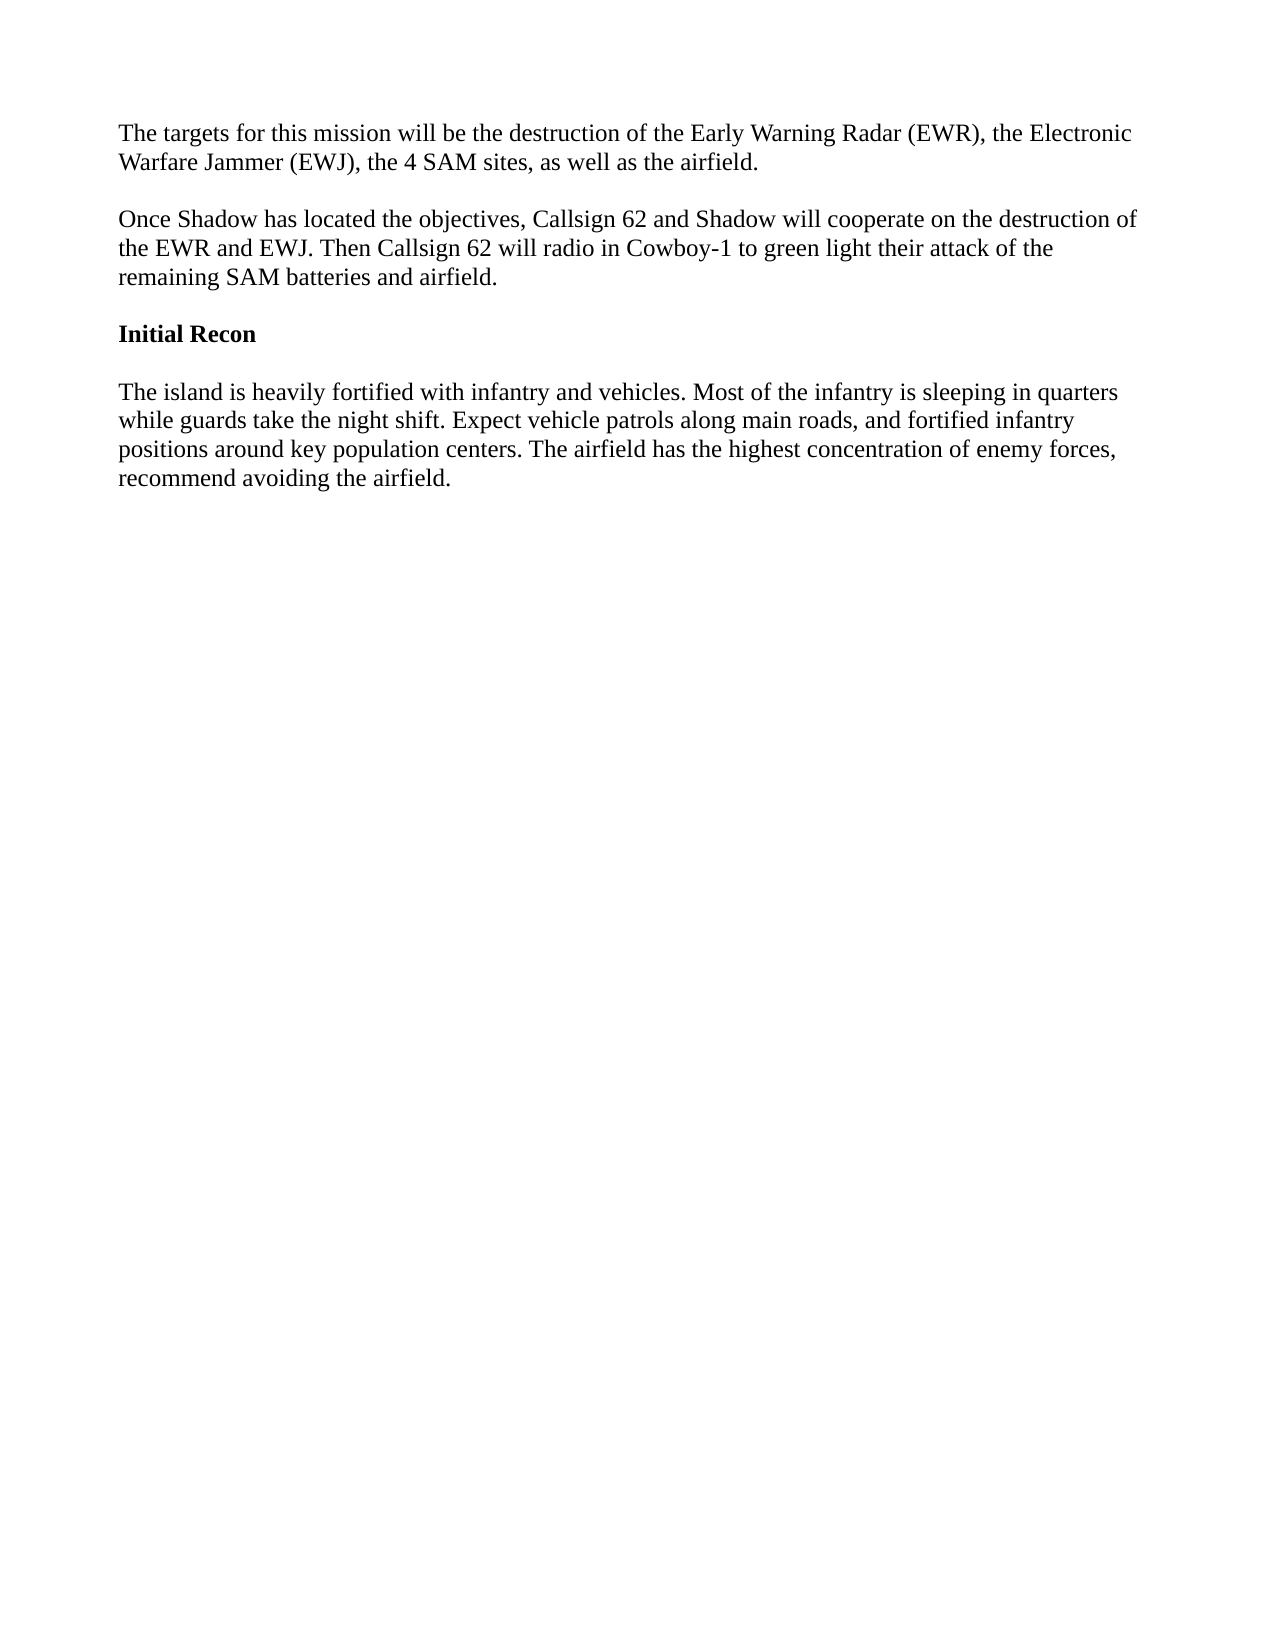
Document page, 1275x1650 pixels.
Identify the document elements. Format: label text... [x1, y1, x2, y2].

text The island is heavily fortified with infantry and vehicles. Most of the infantry is sleeping in quarters while guards take the night shift. Expect vehicle patrols along main roads, and fortified infantry positions around key population centers. The airfield has the highest concentration of enemy forces, recommend avoiding the airfield. [118, 377, 1157, 492]
text The targets for this mission will be the destruction of the Early Warning Radar (EWR), the Electronic Warfare Jammer (EWJ), the 4 SAM sites, as well as the airfield. [118, 118, 1157, 176]
text Once Shadow has located the objectives, Callsign 62 and Shadow will cooperate on the destruction of the EWR and EWJ. Then Callsign 62 will radio in Cowboy-1 to green light their attack of the remaining SAM batteries and airfield. [118, 204, 1157, 291]
text Initial Recon [118, 319, 1157, 348]
